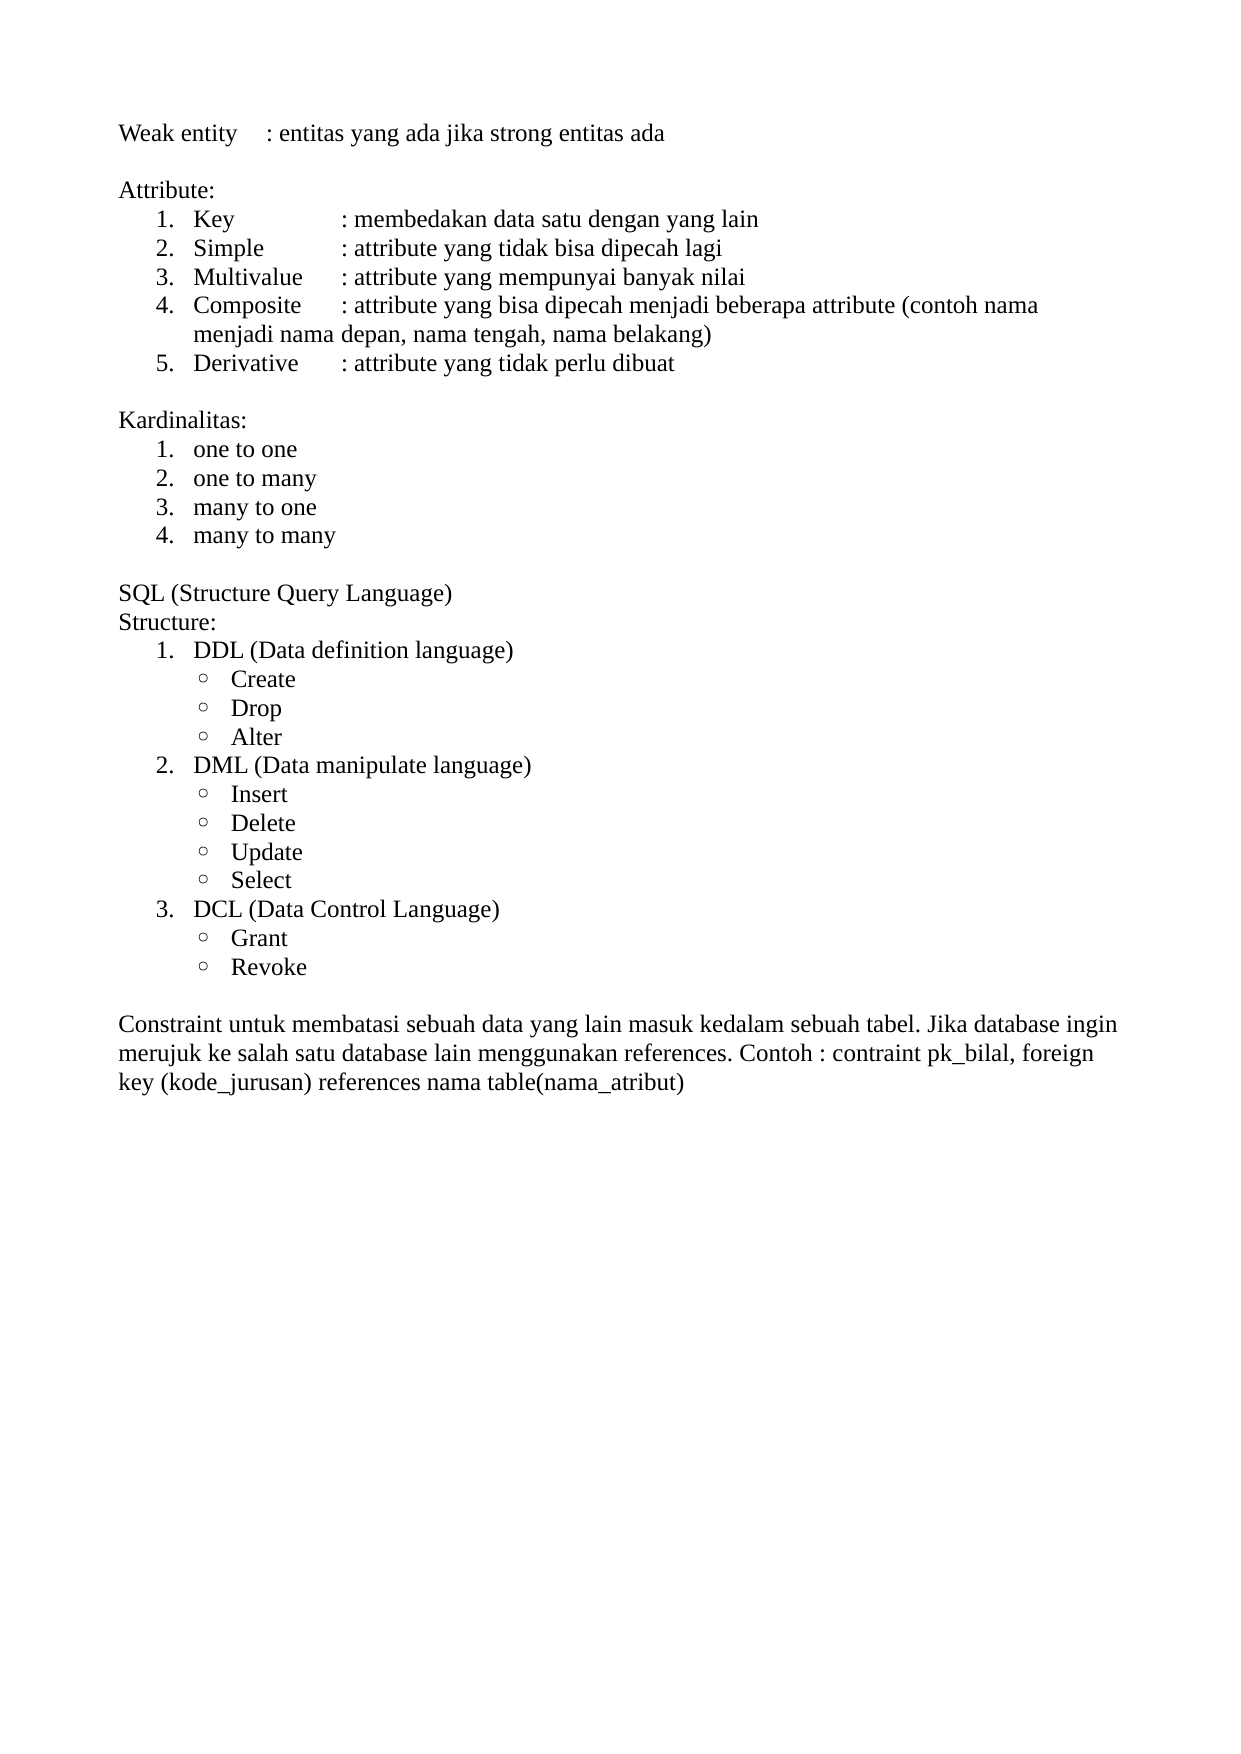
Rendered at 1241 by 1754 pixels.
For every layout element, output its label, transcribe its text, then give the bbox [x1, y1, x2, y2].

list one to many [156, 463, 1122, 492]
list Multivalue : attribute yang mempunyai banyak nilai [156, 262, 1122, 291]
list many to one [156, 492, 1122, 521]
list Insert [193, 779, 1122, 808]
list many to many [156, 521, 1122, 549]
list Alter [193, 722, 1122, 751]
list DML (Data manipulate language) [156, 751, 1122, 779]
text Structure: [118, 607, 1122, 636]
text Weak entity : entitas yang ada jika strong entitas ada [118, 118, 1122, 147]
list Revoke [193, 952, 1122, 981]
list Create [193, 664, 1122, 693]
list Delete [193, 808, 1122, 837]
list one to one [156, 434, 1122, 463]
text Attribute: [118, 176, 1122, 204]
list Derivative : attribute yang tidak perlu dibuat [156, 348, 1122, 377]
text Constraint untuk membatasi sebuah data yang lain masuk kedalam sebuah tabel. Jika database ingin merujuk ke salah satu database lain menggunakan references. Contoh : contraint pk_bilal, foreign key (kode_jurusan) references nama table(nama_atribut) [118, 1009, 1122, 1096]
list DCL (Data Control Language) [156, 894, 1122, 923]
list Composite : attribute yang bisa dipecah menjadi beberapa attribute (contoh nama menjadi nama depan, nama tengah, nama belakang) [156, 291, 1122, 348]
list Simple : attribute yang tidak bisa dipecah lagi [156, 233, 1122, 262]
list DDL (Data definition language) [156, 636, 1122, 664]
list Key : membedakan data satu dengan yang lain [156, 204, 1122, 233]
list Update [193, 837, 1122, 866]
list Select [193, 866, 1122, 894]
list Drop [193, 693, 1122, 722]
list Grant [193, 923, 1122, 952]
text Kardinalitas: [118, 406, 1122, 434]
text SQL (Structure Query Language) [118, 578, 1122, 607]
